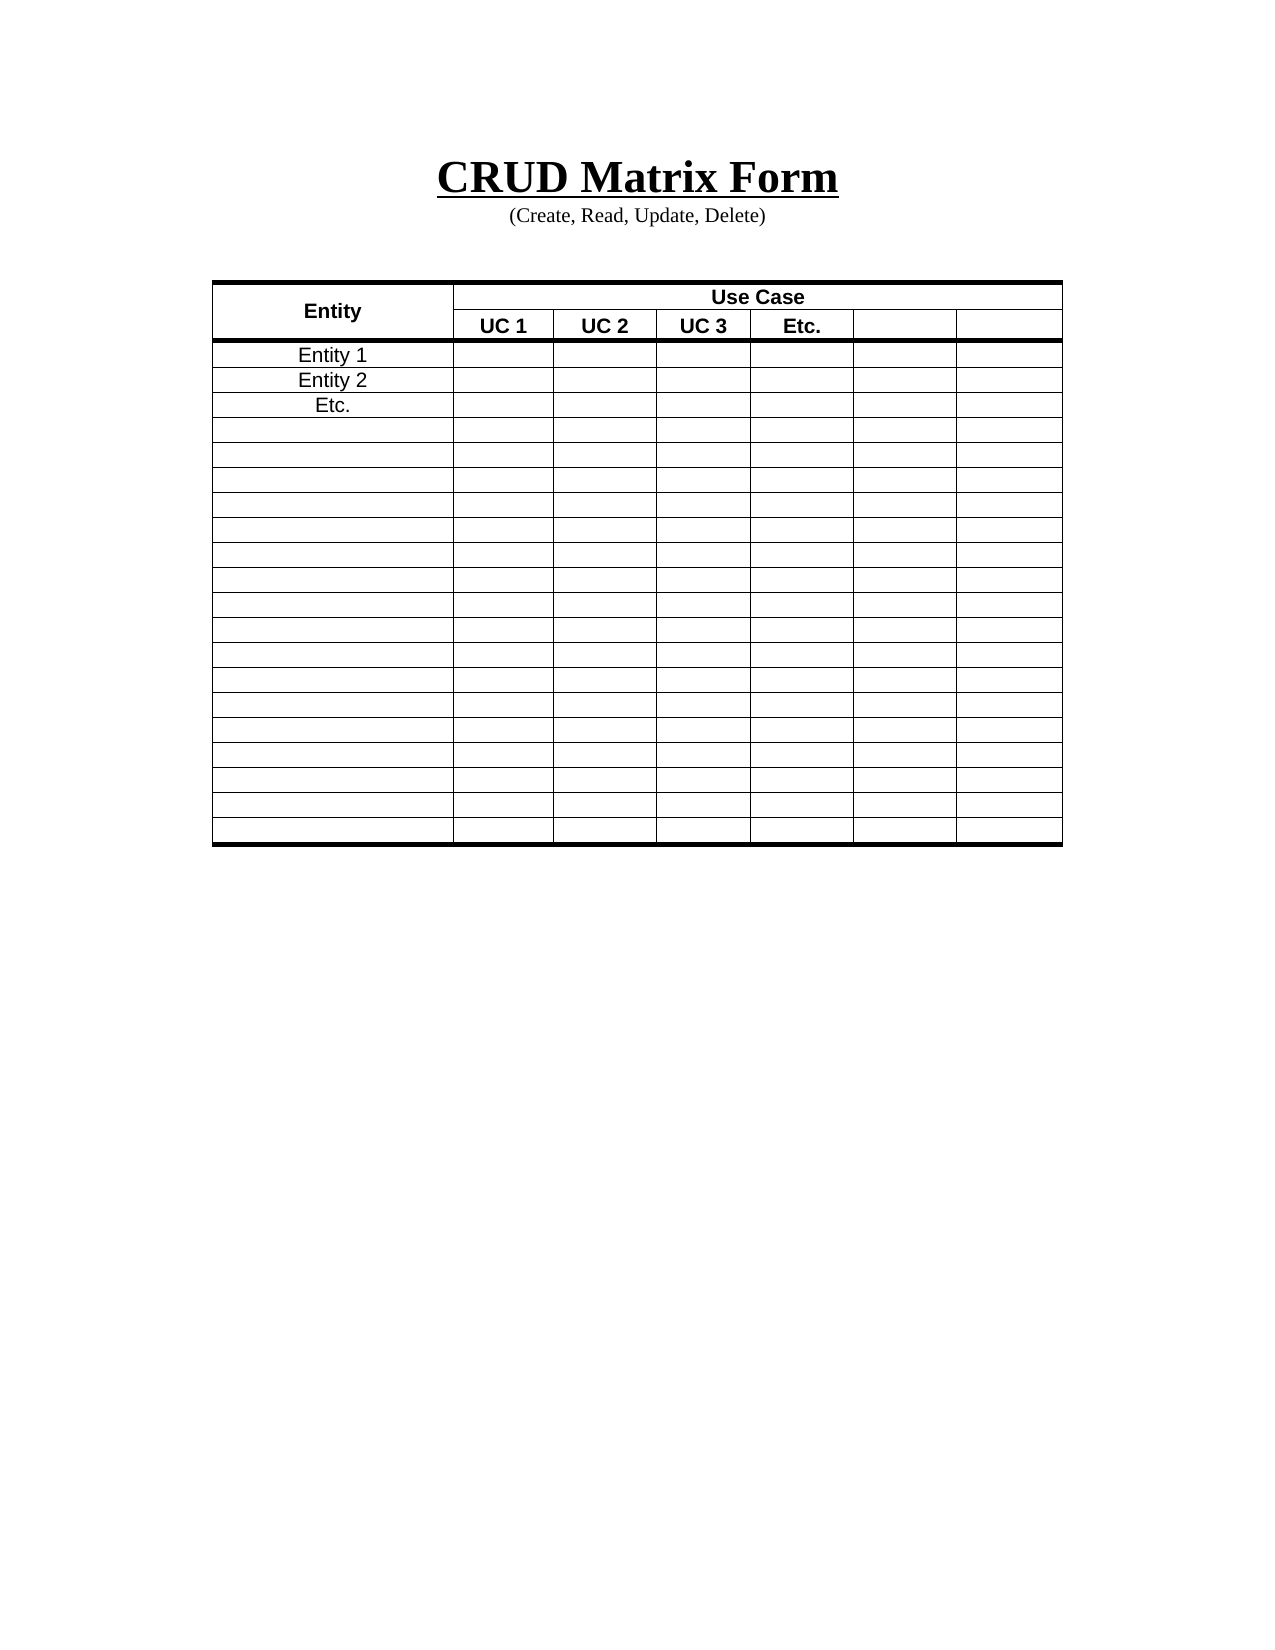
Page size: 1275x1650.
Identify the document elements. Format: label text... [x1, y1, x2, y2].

table_cell [751, 593, 853, 617]
table_cell [957, 668, 1062, 692]
table_cell [657, 543, 750, 567]
table_cell [454, 368, 553, 392]
table_cell Etc. [213, 393, 453, 417]
table_cell [213, 468, 453, 492]
table_cell [554, 518, 656, 542]
table_cell [657, 568, 750, 592]
table_cell [213, 643, 453, 667]
table_cell [657, 593, 750, 617]
table_cell Etc. [751, 310, 853, 338]
table_cell Entity 2 [213, 368, 453, 392]
table_cell [657, 468, 750, 492]
table_cell [454, 618, 553, 642]
table_cell [751, 718, 853, 742]
table_cell [854, 393, 956, 417]
table_cell [751, 343, 853, 367]
table_cell [554, 593, 656, 617]
table_cell [657, 393, 750, 417]
table_cell [957, 593, 1062, 617]
table_header Entity [213, 285, 453, 338]
table_cell [657, 693, 750, 717]
table_cell [854, 768, 956, 792]
table_cell [854, 643, 956, 667]
table_cell [854, 543, 956, 567]
table_cell [213, 793, 453, 817]
table_cell [751, 393, 853, 417]
table_cell [554, 618, 656, 642]
table_cell [957, 793, 1062, 817]
table_cell [657, 368, 750, 392]
table_cell [454, 343, 553, 367]
table_cell [554, 818, 656, 842]
table_cell [454, 768, 553, 792]
table_cell Entity 1 [213, 343, 453, 367]
table_cell [751, 618, 853, 642]
table_cell [554, 643, 656, 667]
table_cell [554, 793, 656, 817]
table_cell UC 1 [454, 310, 553, 338]
table_cell [454, 443, 553, 467]
table_cell [751, 518, 853, 542]
table_cell [854, 310, 956, 338]
table_cell [751, 493, 853, 517]
table_cell [554, 493, 656, 517]
table_cell [454, 668, 553, 692]
table_cell [854, 743, 956, 767]
table_cell [554, 768, 656, 792]
table_cell [657, 768, 750, 792]
table_cell [751, 668, 853, 692]
table_cell [213, 568, 453, 592]
table_cell [454, 818, 553, 842]
table_cell [657, 518, 750, 542]
table_cell [213, 743, 453, 767]
table_cell [454, 468, 553, 492]
table_cell [454, 568, 553, 592]
table_cell [854, 518, 956, 542]
table_cell [554, 443, 656, 467]
table_cell [213, 493, 453, 517]
table_cell [957, 418, 1062, 442]
table_cell [957, 543, 1062, 567]
table_cell [657, 668, 750, 692]
table_cell [554, 693, 656, 717]
table_cell [454, 593, 553, 617]
table_cell [213, 593, 453, 617]
table_cell [751, 768, 853, 792]
table_cell [751, 368, 853, 392]
table_cell [657, 743, 750, 767]
table_cell [454, 743, 553, 767]
table_cell [554, 543, 656, 567]
table_cell [957, 718, 1062, 742]
table_cell [213, 443, 453, 467]
table_cell [657, 493, 750, 517]
table_cell [213, 818, 453, 842]
table_cell [657, 443, 750, 467]
table_cell [957, 568, 1062, 592]
table_cell [454, 693, 553, 717]
table_cell [213, 768, 453, 792]
table_cell [554, 668, 656, 692]
table_cell [854, 443, 956, 467]
table_cell [554, 368, 656, 392]
table_cell [957, 310, 1062, 338]
table_cell [657, 793, 750, 817]
table_cell [213, 418, 453, 442]
table_cell [854, 793, 956, 817]
table_cell [957, 393, 1062, 417]
table_cell [854, 668, 956, 692]
table_cell [554, 418, 656, 442]
table_cell [751, 693, 853, 717]
table_cell [751, 468, 853, 492]
table_cell [657, 643, 750, 667]
table_cell [751, 568, 853, 592]
table_cell [657, 618, 750, 642]
table_cell [213, 718, 453, 742]
table_cell [213, 518, 453, 542]
table_cell [751, 743, 853, 767]
table_cell [213, 693, 453, 717]
table_cell [454, 493, 553, 517]
table_cell [854, 693, 956, 717]
table_cell [854, 493, 956, 517]
table_cell [854, 718, 956, 742]
text CRUD Matrix Form [150, 150, 1125, 203]
table_cell [213, 668, 453, 692]
table_cell [657, 418, 750, 442]
table_cell [657, 718, 750, 742]
table_cell [957, 343, 1062, 367]
table_cell [554, 343, 656, 367]
table_cell UC 2 [554, 310, 656, 338]
table_cell [454, 718, 553, 742]
table_cell [657, 343, 750, 367]
table_cell [213, 543, 453, 567]
table_cell [854, 343, 956, 367]
table_cell [957, 468, 1062, 492]
table_cell [554, 743, 656, 767]
text (Create, Read, Update, Delete) [150, 203, 1125, 227]
table_cell [554, 718, 656, 742]
table_cell [957, 618, 1062, 642]
table_cell [751, 543, 853, 567]
table_cell [854, 368, 956, 392]
table_cell [854, 618, 956, 642]
table_cell UC 3 [657, 310, 750, 338]
table_cell [213, 618, 453, 642]
table_cell [957, 768, 1062, 792]
table_cell [454, 643, 553, 667]
table_cell [957, 693, 1062, 717]
table_cell [957, 443, 1062, 467]
table_cell [554, 568, 656, 592]
table_cell [454, 793, 553, 817]
table_cell [854, 418, 956, 442]
table_cell [957, 818, 1062, 842]
table_cell [957, 743, 1062, 767]
table_cell [751, 418, 853, 442]
table_cell [751, 793, 853, 817]
table_cell [657, 818, 750, 842]
table_header Use Case [454, 285, 1062, 309]
table_cell [751, 643, 853, 667]
table_cell [554, 468, 656, 492]
table_cell [957, 493, 1062, 517]
table_cell [854, 818, 956, 842]
table_cell [854, 593, 956, 617]
table_cell [454, 518, 553, 542]
table_cell [454, 418, 553, 442]
table_cell [854, 568, 956, 592]
table_cell [854, 468, 956, 492]
table_cell [751, 443, 853, 467]
table_cell [751, 818, 853, 842]
table_cell [554, 393, 656, 417]
table_cell [957, 518, 1062, 542]
table_cell [454, 543, 553, 567]
table_cell [454, 393, 553, 417]
table_cell [957, 643, 1062, 667]
table_cell [957, 368, 1062, 392]
